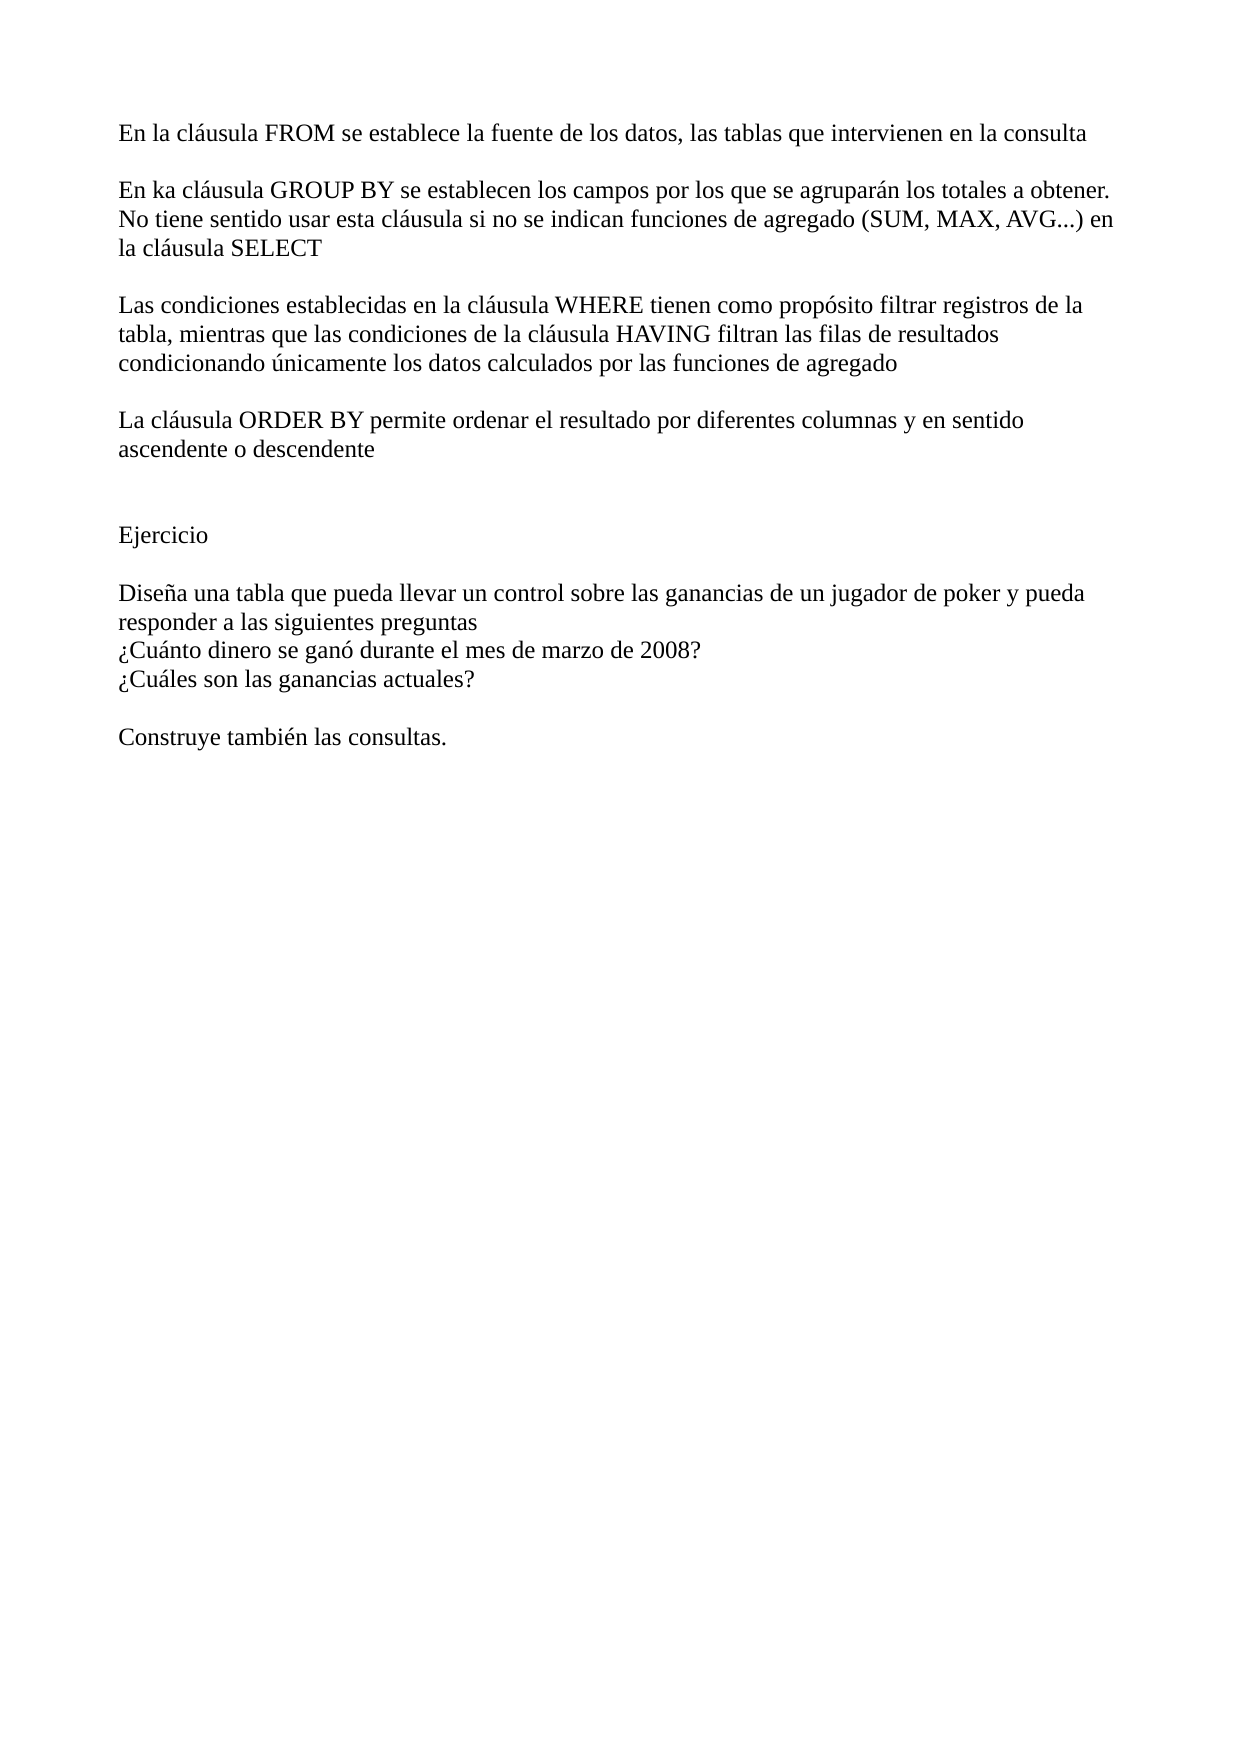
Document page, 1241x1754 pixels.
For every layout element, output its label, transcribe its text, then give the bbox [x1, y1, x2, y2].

text Construye también las consultas. [118, 722, 1122, 751]
text ¿Cuánto dinero se ganó durante el mes de marzo de 2008? [118, 636, 1122, 664]
text ¿Cuáles son las ganancias actuales? [118, 664, 1122, 693]
text Ejercicio [118, 521, 1122, 549]
text Las condiciones establecidas en la cláusula WHERE tienen como propósito filtrar registros de la tabla, mientras que las condiciones de la cláusula HAVING filtran las filas de resultados condicionando únicamente los datos calculados por las funciones de agregado [118, 291, 1122, 377]
text Diseña una tabla que pueda llevar un control sobre las ganancias de un jugador de poker y pueda responder a las siguientes preguntas [118, 578, 1122, 636]
text La cláusula ORDER BY permite ordenar el resultado por diferentes columnas y en sentido ascendente o descendente [118, 406, 1122, 463]
text En ka cláusula GROUP BY se establecen los campos por los que se agruparán los totales a obtener. No tiene sentido usar esta cláusula si no se indican funciones de agregado (SUM, MAX, AVG...) en la cláusula SELECT [118, 176, 1122, 262]
text En la cláusula FROM se establece la fuente de los datos, las tablas que intervienen en la consulta [118, 118, 1122, 147]
